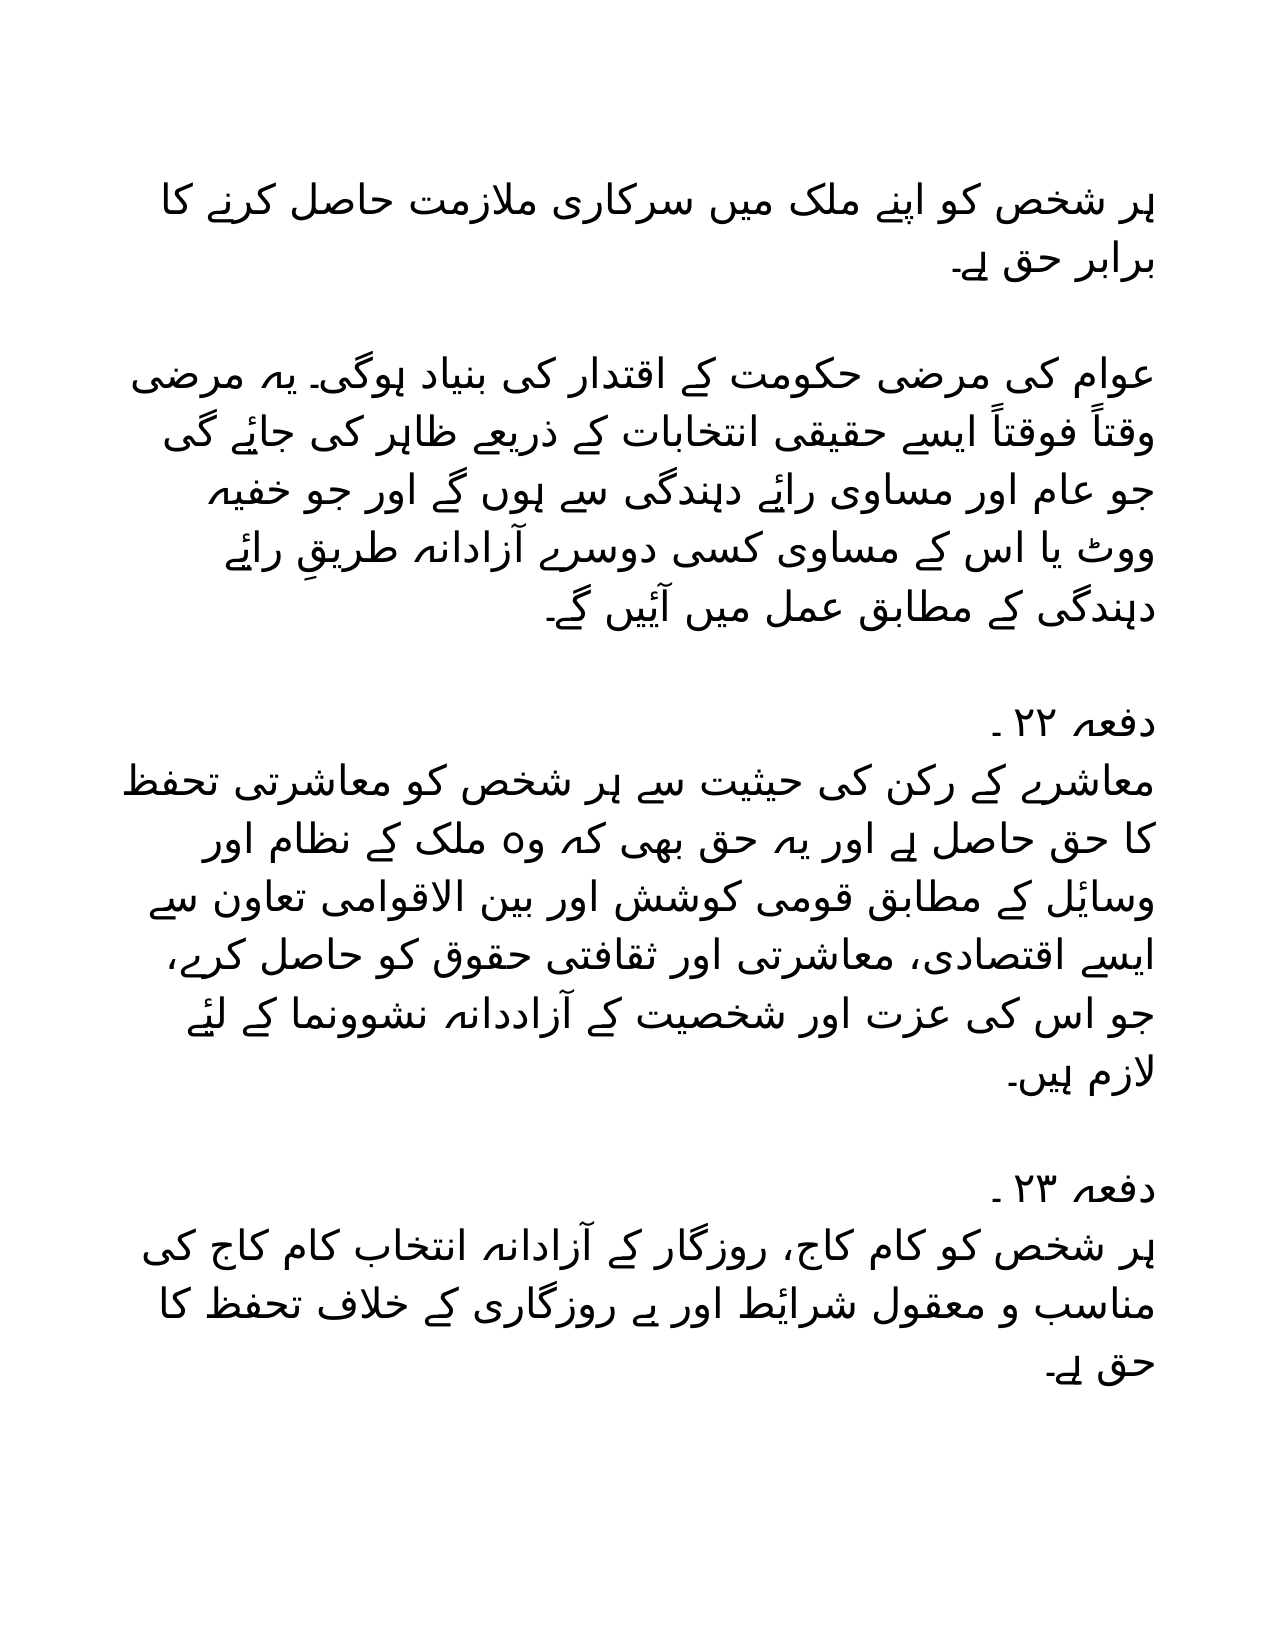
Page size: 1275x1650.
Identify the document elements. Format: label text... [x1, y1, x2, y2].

text دفعہ ۲۳ ۔ [118, 1163, 1157, 1212]
text معاشرے کے رکن کی حیثیت سے ہر شخص کو معاشرتی تحفظ کا حق حاصل ہے اور یہ حق بھی کہ وہ ملک کے نظام اور وسایٔل کے مطابق قومی کوشش اور بین الاقوامی تعاون سے ایسے اقتصادی، معاشرتی اور ثقافتی حقوق کو حاصل کرے، جو اس کی عزت اور شخصیت کے آزاددانہ نشوونما کے لیٔے لازم ہیں۔ [118, 756, 1157, 1096]
text دفعہ ۲۲ ۔ [118, 698, 1157, 747]
text عوام کی مرضی حکومت کے اقتدار کی بنیاد ہوگی۔ یہ مرضی وقتاً فوقتاً ایسے حقیقی انتخابات کے ذریعے ظاہر کی جایٔے گی جو عام اور مساوی رایٔے دہندگی سے ہوں گے اور جو خفیہ ووٹ یا اس کے مساوی کسی دوسرے آزادانہ طریقِ رایٔے دہندگی کے مطابق عمل میں آیٔیں گے۔ [118, 349, 1157, 631]
text ہر شخص کو اپنے ملک میں سرکاری ملازمت حاصل کرنے کا برابر حق ہے۔ [118, 176, 1157, 282]
text ہر شخص کو کام کاج، روزگار کے آزادانہ انتخاب کام کاج کی مناسب و معقول شرایٔط اور بے روزگاری کے خلاف تحفظ کا حق ہے۔ [118, 1222, 1157, 1387]
